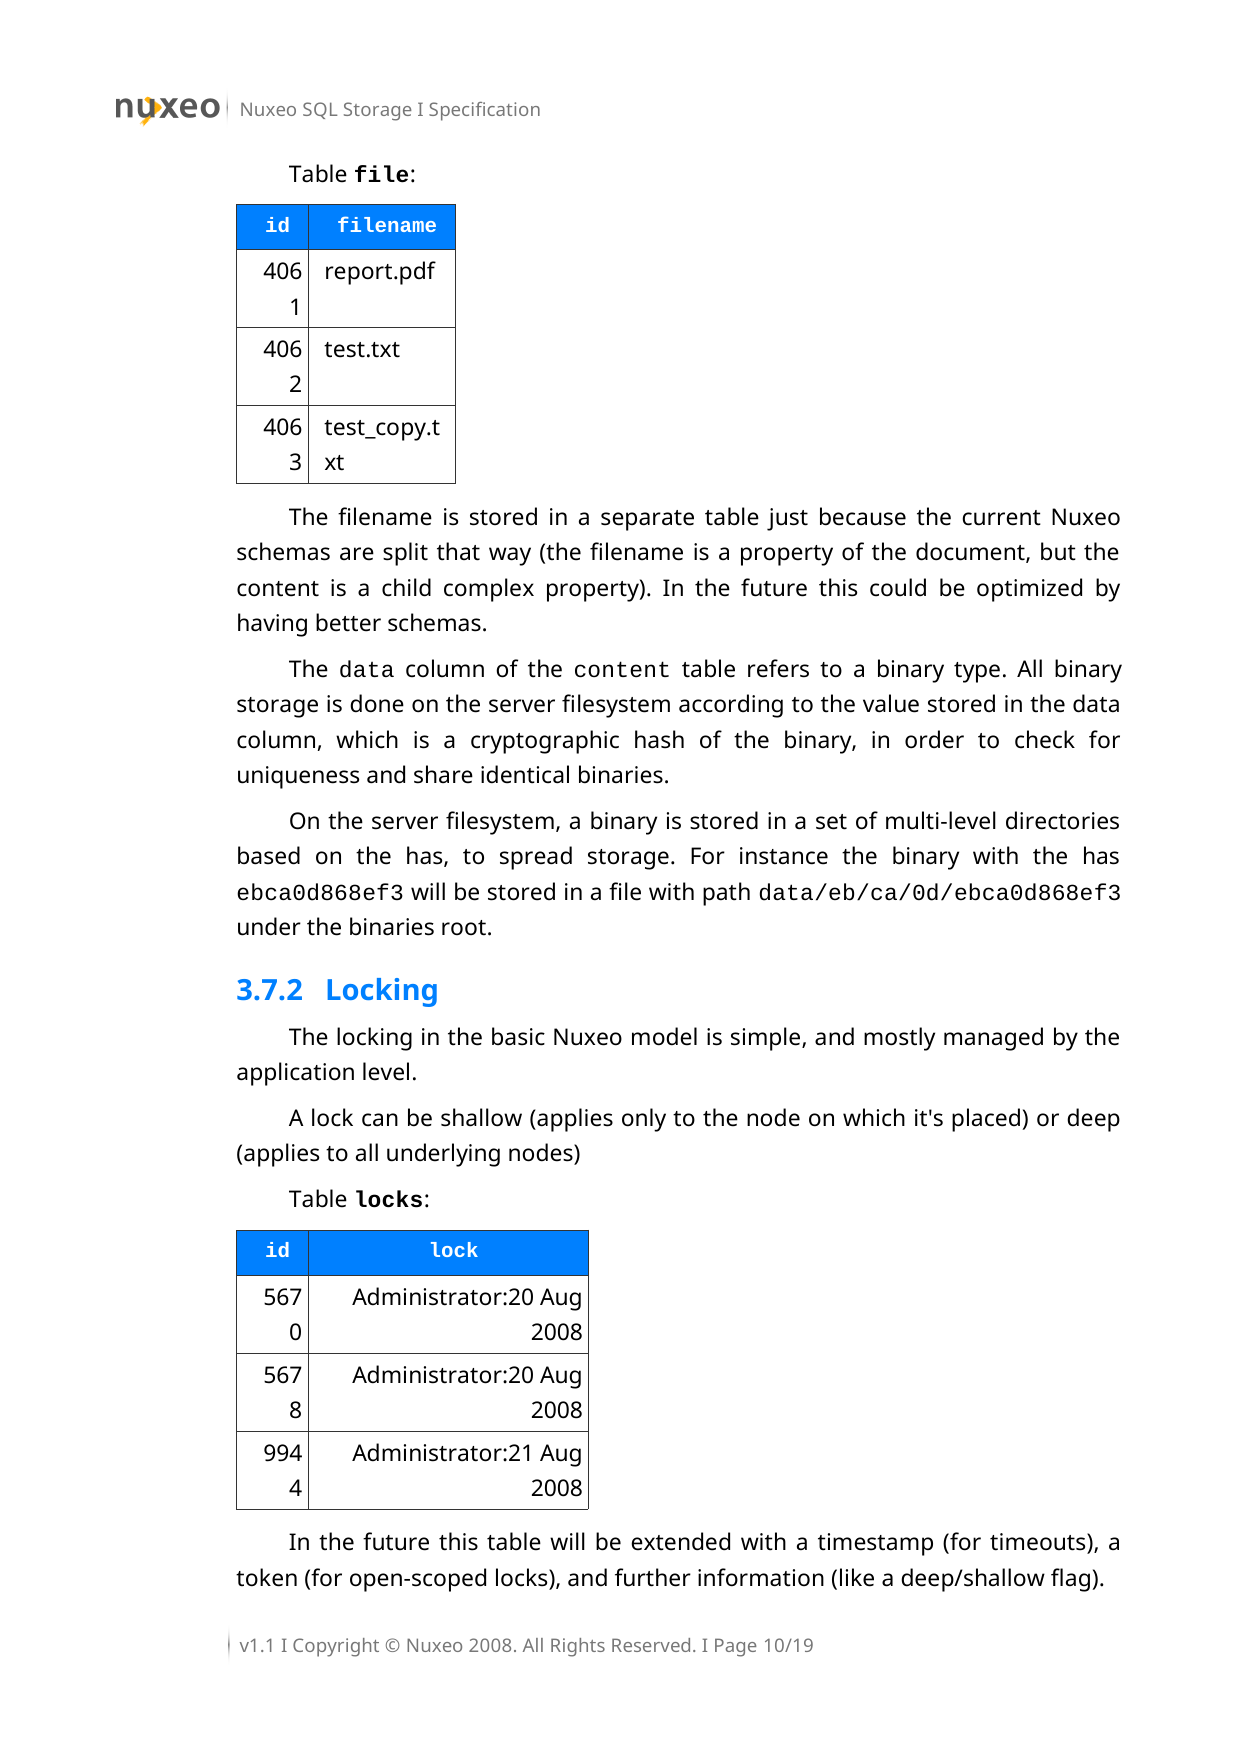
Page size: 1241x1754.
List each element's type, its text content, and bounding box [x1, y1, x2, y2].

subtitle Locking [236, 969, 1122, 1009]
table_cell 5678 [237, 1354, 308, 1431]
table_cell 9944 [237, 1432, 308, 1509]
table_cell Administrator:20 Aug 2008 [309, 1276, 588, 1353]
table_header filename [309, 205, 455, 249]
table_header lock [309, 1231, 588, 1275]
title Table locks: [236, 1183, 1122, 1215]
title A lock can be shallow (applies only to the node on which it's placed) or deep (applies to all underlying nodes) [236, 1102, 1122, 1168]
table_cell Administrator:20 Aug 2008 [309, 1354, 588, 1431]
text On the server filesystem, a binary is stored in a set of multi-level directories based on the has, to spread storage. For instance the binary with the has ebca0d868ef3 will be stored in a file with path data/eb/ca/0d/ebca0d868ef3 under the binaries root. [236, 805, 1122, 942]
table_header id [237, 205, 308, 249]
text The filename is stored in a separate table just because the current Nuxeo schemas are split that way (the filename is a property of the document, but the content is a child complex property). In the future this could be optimized by having better schemas. [236, 501, 1122, 638]
table_cell 4061 [237, 250, 308, 327]
table_cell 4062 [237, 328, 308, 405]
table_cell report.pdf [309, 250, 455, 327]
title The locking in the basic Nuxeo model is simple, and mostly managed by the application level. [236, 1021, 1122, 1087]
table_cell 4063 [237, 406, 308, 483]
title Table file: [236, 158, 1122, 189]
text In the future this table will be extended with a timestamp (for timeouts), a token (for open-scoped locks), and further information (like a deep/shallow flag). [236, 1526, 1122, 1593]
table_cell Administrator:21 Aug 2008 [309, 1432, 588, 1509]
picture [213, 1624, 232, 1666]
table_cell test_copy.txt [309, 406, 455, 483]
table_header id [237, 1231, 308, 1275]
picture [116, 88, 228, 128]
table_cell test.txt [309, 328, 455, 405]
text The data column of the content table refers to a binary type. All binary storage is done on the server filesystem according to the value stored in the data column, which is a cryptographic hash of the binary, in order to check for uniqueness and share identical binaries. [236, 653, 1122, 790]
table_cell 5670 [237, 1276, 308, 1353]
